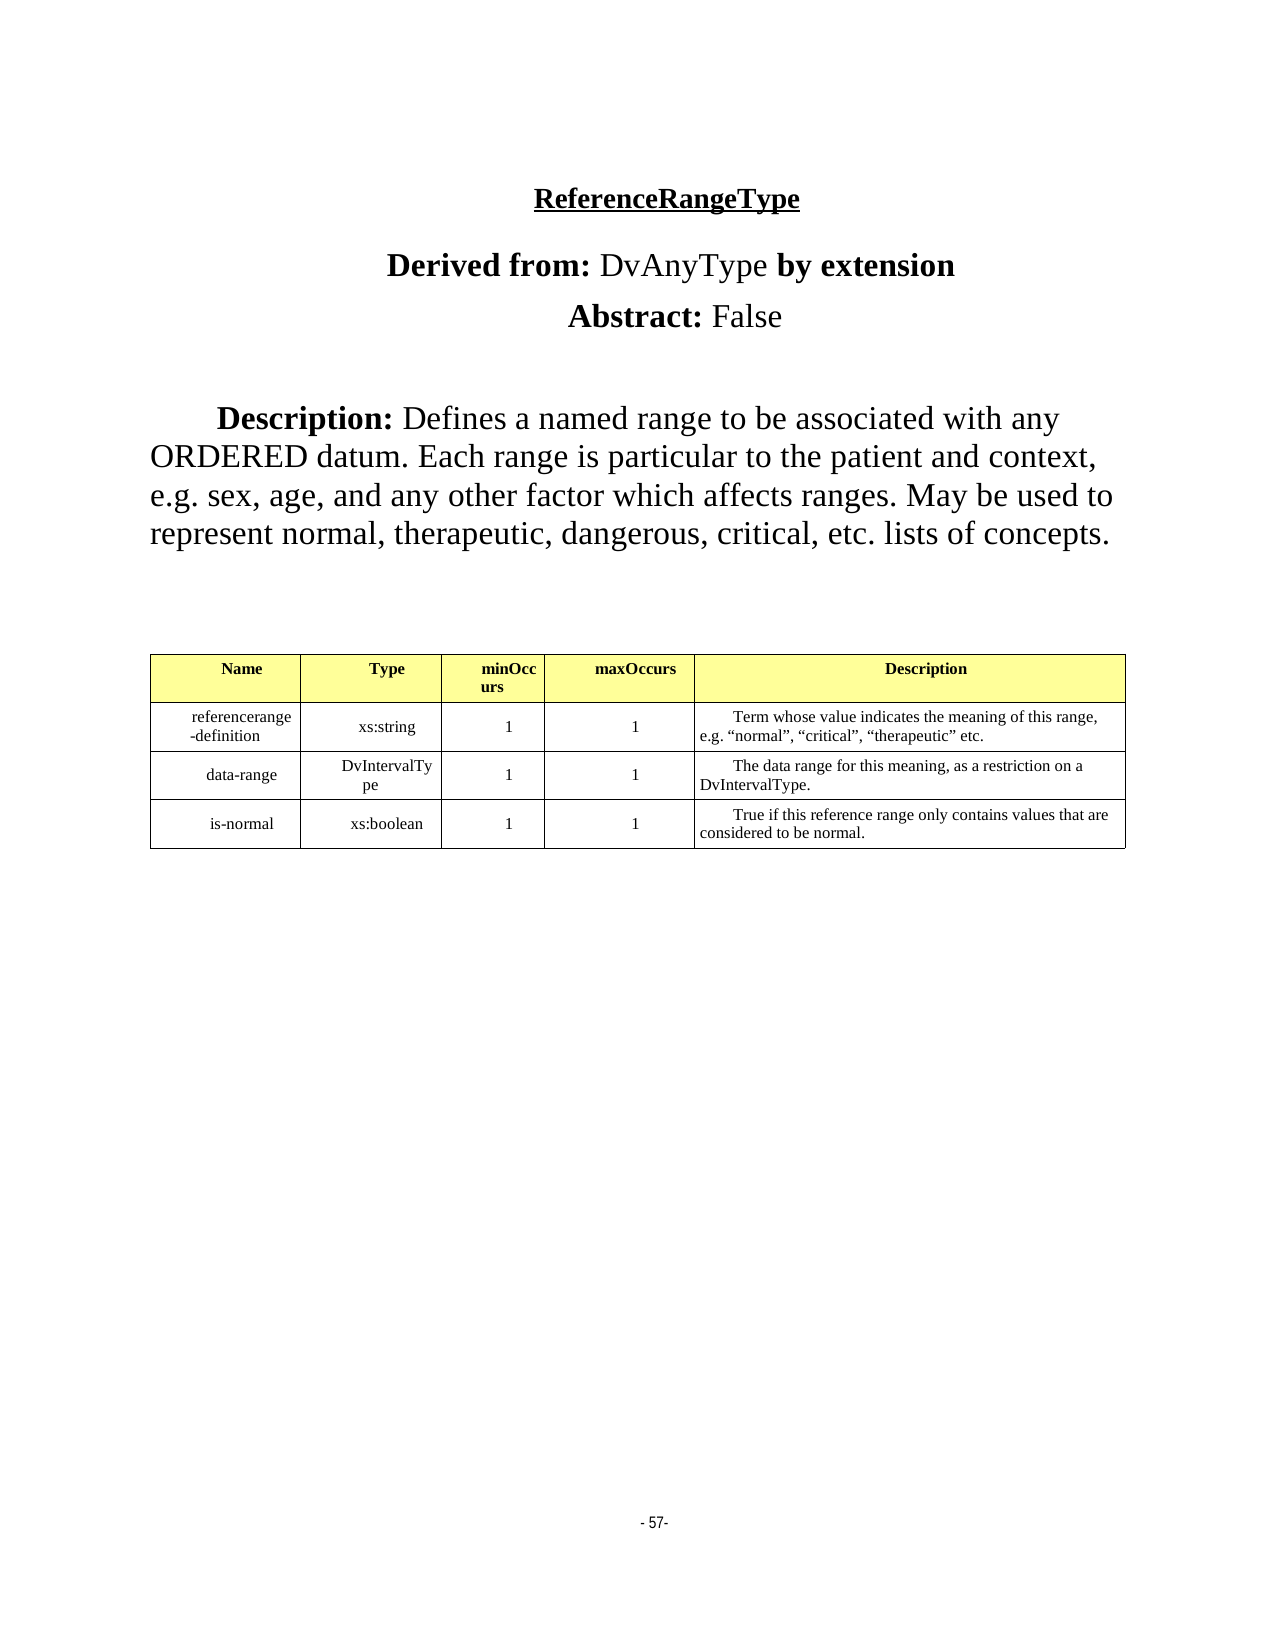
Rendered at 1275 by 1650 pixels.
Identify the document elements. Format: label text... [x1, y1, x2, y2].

table_cell 1 [442, 752, 544, 799]
text Description: Defines a named range to be associated with any ORDERED datum. Each range is particular to the patient and context, e.g. sex, age, and any other factor which affects ranges. May be used to represent normal, therapeutic, dangerous, critical, etc. lists of concepts. [150, 398, 1125, 590]
table_cell is-normal [151, 800, 300, 848]
table_header Description [695, 655, 1125, 702]
table_cell True if this reference range only contains values that are considered to be normal. [695, 800, 1125, 848]
table_cell DvIntervalType [301, 752, 441, 799]
table_cell 1 [545, 703, 694, 751]
table_cell 1 [545, 752, 694, 799]
table_cell The data range for this meaning, as a restriction on a DvIntervalType. [695, 752, 1125, 799]
table_header Name [151, 655, 300, 702]
table_cell 1 [545, 800, 694, 848]
table_cell data-range [151, 752, 300, 799]
text ReferenceRangeType [150, 181, 1125, 215]
table_header Type [301, 655, 441, 702]
table_cell xs:boolean [301, 800, 441, 848]
table_header minOccurs [442, 655, 544, 702]
table_cell 1 [442, 703, 544, 751]
table_header maxOccurs [545, 655, 694, 702]
table_cell Term whose value indicates the meaning of this range, e.g. “normal”, “critical”, “therapeutic” etc. [695, 703, 1125, 751]
table_cell xs:string [301, 703, 441, 751]
text Derived from: DvAnyType by extension [150, 245, 1125, 283]
text Abstract: False [150, 296, 1125, 334]
table_cell referencerange-definition [151, 703, 300, 751]
table_cell 1 [442, 800, 544, 848]
